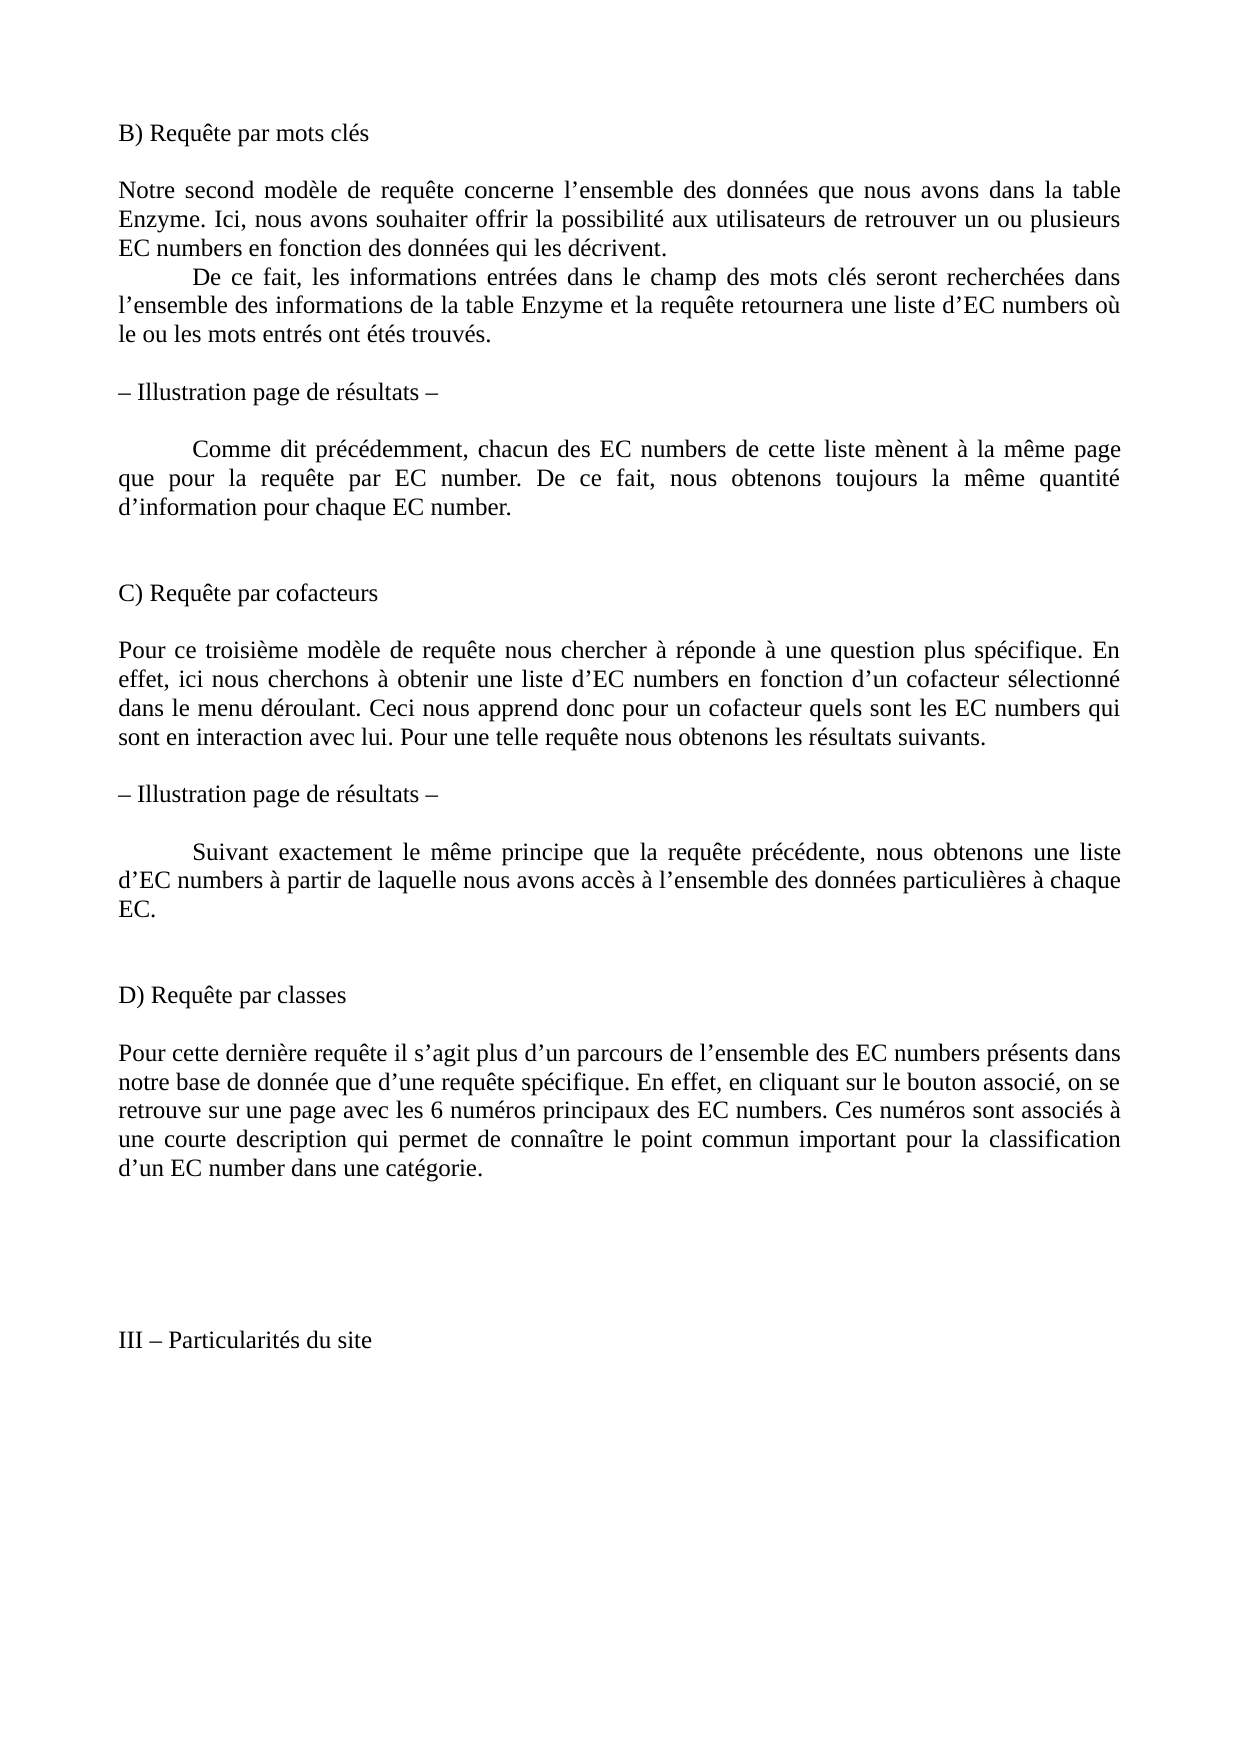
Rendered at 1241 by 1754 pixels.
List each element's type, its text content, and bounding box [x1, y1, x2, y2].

text Suivant exactement le même principe que la requête précédente, nous obtenons une liste d’EC numbers à partir de laquelle nous avons accès à l’ensemble des données particulières à chaque EC. [118, 837, 1122, 923]
text D) Requête par classes [118, 981, 1122, 1009]
text Pour ce troisième modèle de requête nous chercher à réponde à une question plus spécifique. En effet, ici nous cherchons à obtenir une liste d’EC numbers en fonction d’un cofacteur sélectionné dans le menu déroulant. Ceci nous apprend donc pour un cofacteur quels sont les EC numbers qui sont en interaction avec lui. Pour une telle requête nous obtenons les résultats suivants. [118, 636, 1122, 751]
text C) Requête par cofacteurs [118, 578, 1122, 607]
text – Illustration page de résultats – [118, 377, 1122, 406]
text III – Particularités du site [118, 1326, 1122, 1354]
text Comme dit précédemment, chacun des EC numbers de cette liste mènent à la même page que pour la requête par EC number. De ce fait, nous obtenons toujours la même quantité d’information pour chaque EC number. [118, 434, 1122, 521]
text B) Requête par mots clés [118, 118, 1122, 147]
text – Illustration page de résultats – [118, 779, 1122, 808]
text De ce fait, les informations entrées dans le champ des mots clés seront recherchées dans l’ensemble des informations de la table Enzyme et la requête retournera une liste d’EC numbers où le ou les mots entrés ont étés trouvés. [118, 262, 1122, 348]
text Pour cette dernière requête il s’agit plus d’un parcours de l’ensemble des EC numbers présents dans notre base de donnée que d’une requête spécifique. En effet, en cliquant sur le bouton associé, on se retrouve sur une page avec les 6 numéros principaux des EC numbers. Ces numéros sont associés à une courte description qui permet de connaître le point commun important pour la classification d’un EC number dans une catégorie. [118, 1038, 1122, 1182]
text Notre second modèle de requête concerne l’ensemble des données que nous avons dans la table Enzyme. Ici, nous avons souhaiter offrir la possibilité aux utilisateurs de retrouver un ou plusieurs EC numbers en fonction des données qui les décrivent. [118, 176, 1122, 262]
